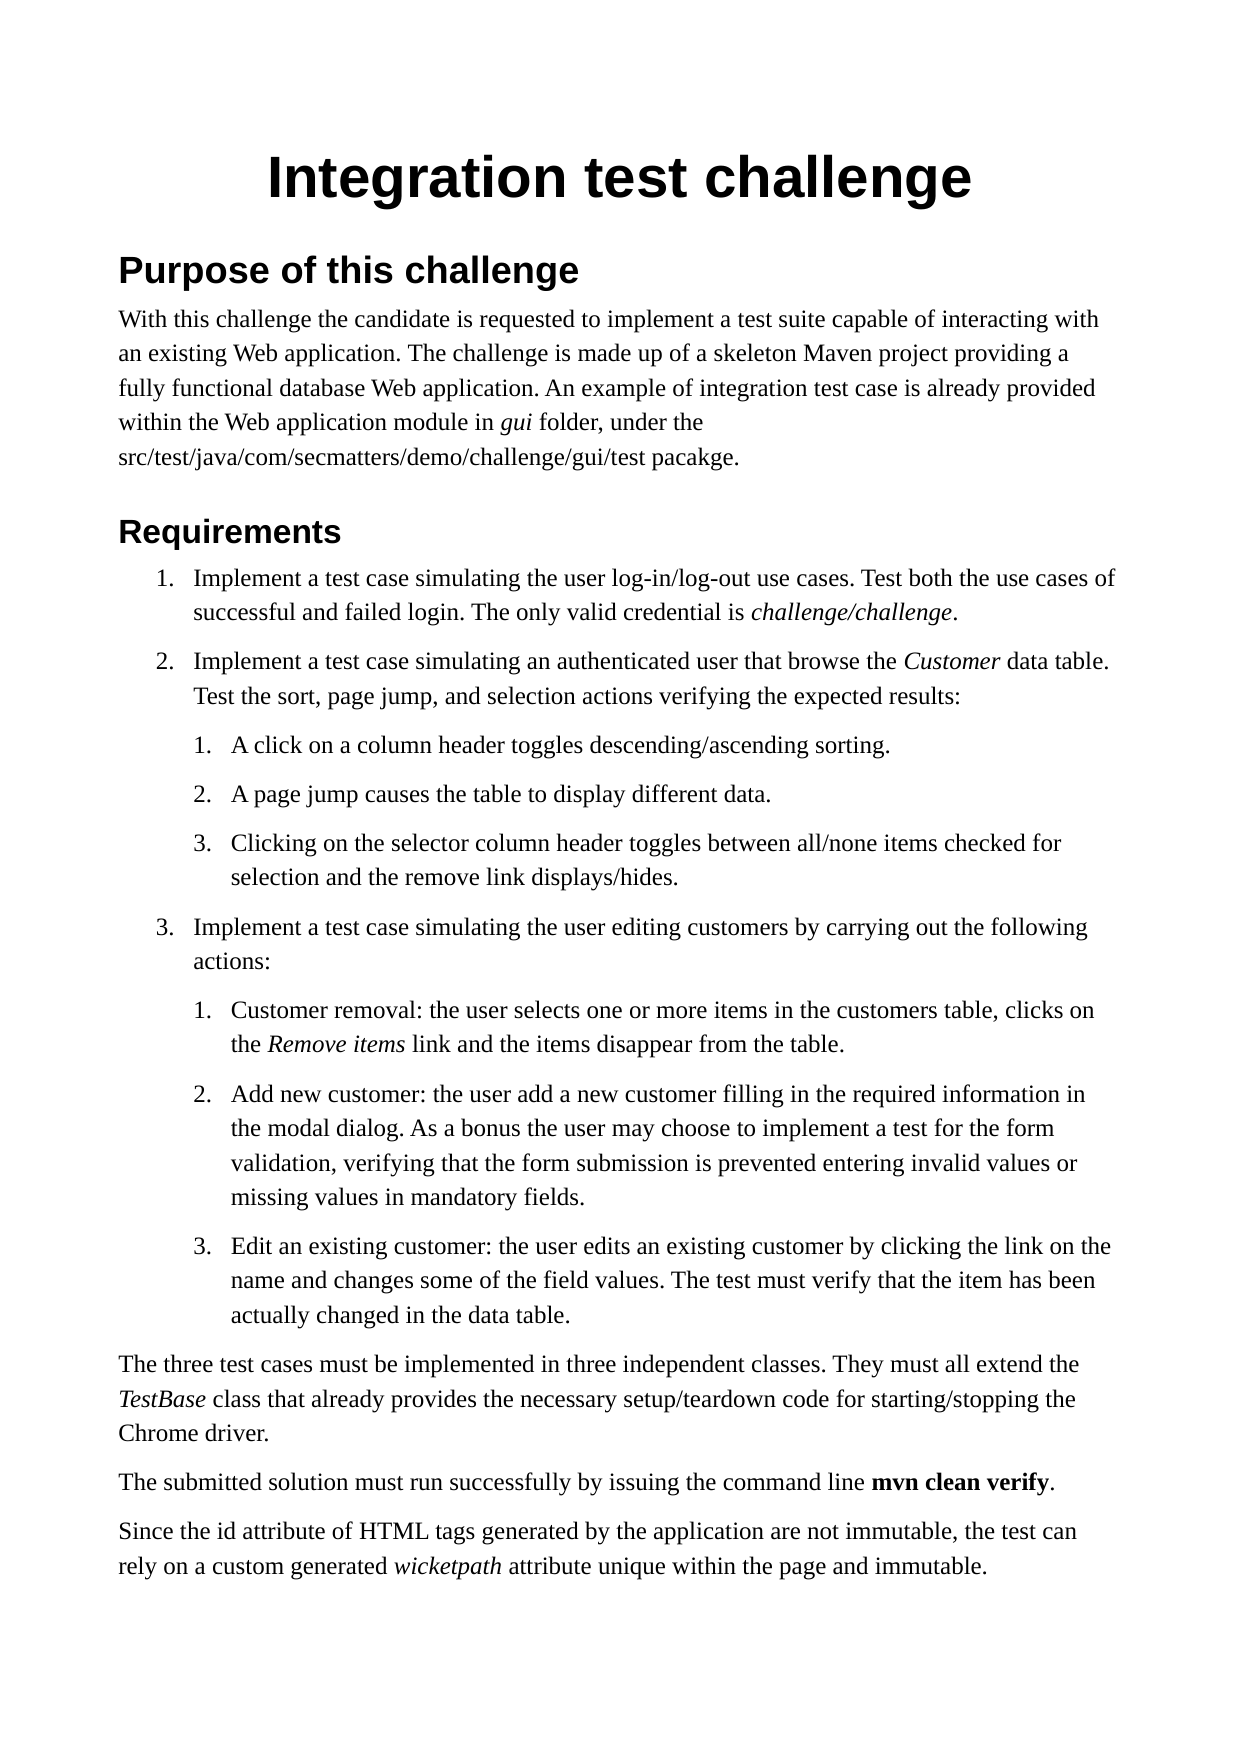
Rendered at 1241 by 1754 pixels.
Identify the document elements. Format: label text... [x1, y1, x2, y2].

list Clicking on the selector column header toggles between all/none items checked for selection and the remove link displays/hides. [193, 828, 1122, 891]
list A page jump causes the table to display different data. [193, 779, 1122, 808]
subtitle Requirements [118, 512, 1122, 550]
list Implement a test case simulating an authenticated user that browse the Customer data table. Test the sort, page jump, and selection actions verifying the expected results: [156, 646, 1122, 709]
list Implement a test case simulating the user editing customers by carrying out the following actions: [156, 912, 1122, 975]
list A click on a column header toggles descending/ascending sorting. [193, 730, 1122, 759]
text The submitted solution must run successfully by issuing the command line mvn clean verify. [118, 1467, 1122, 1496]
list Edit an existing customer: the user edits an existing customer by clicking the link on the name and changes some of the field values. The test must verify that the item has been actually changed in the data table. [193, 1231, 1122, 1329]
text Since the id attribute of HTML tags generated by the application are not immutable, the test can rely on a custom generated wicketpath attribute unique within the page and immutable. [118, 1516, 1122, 1579]
subtitle Purpose of this challenge [118, 248, 1122, 291]
list Customer removal: the user selects one or more items in the customers table, clicks on the Remove items link and the items disappear from the table. [193, 995, 1122, 1058]
text With this challenge the candidate is requested to implement a test suite capable of interacting with an existing Web application. The challenge is made up of a skeleton Maven project providing a fully functional database Web application. An example of integration test case is already provided within the Web application module in gui folder, under the src/test/java/com/secmatters/demo/challenge/gui/test pacakge. [118, 304, 1122, 471]
text The three test cases must be implemented in three independent classes. They must all extend the TestBase class that already provides the necessary setup/teardown code for starting/stopping the Chrome driver. [118, 1349, 1122, 1447]
title Integration test challenge [118, 143, 1122, 210]
list Add new customer: the user add a new customer filling in the required information in the modal dialog. As a bonus the user may choose to implement a test for the form validation, verifying that the form submission is prevented entering invalid values or missing values in mandatory fields. [193, 1079, 1122, 1211]
list Implement a test case simulating the user log-in/log-out use cases. Test both the use cases of successful and failed login. The only valid credential is challenge/challenge. [156, 563, 1122, 626]
